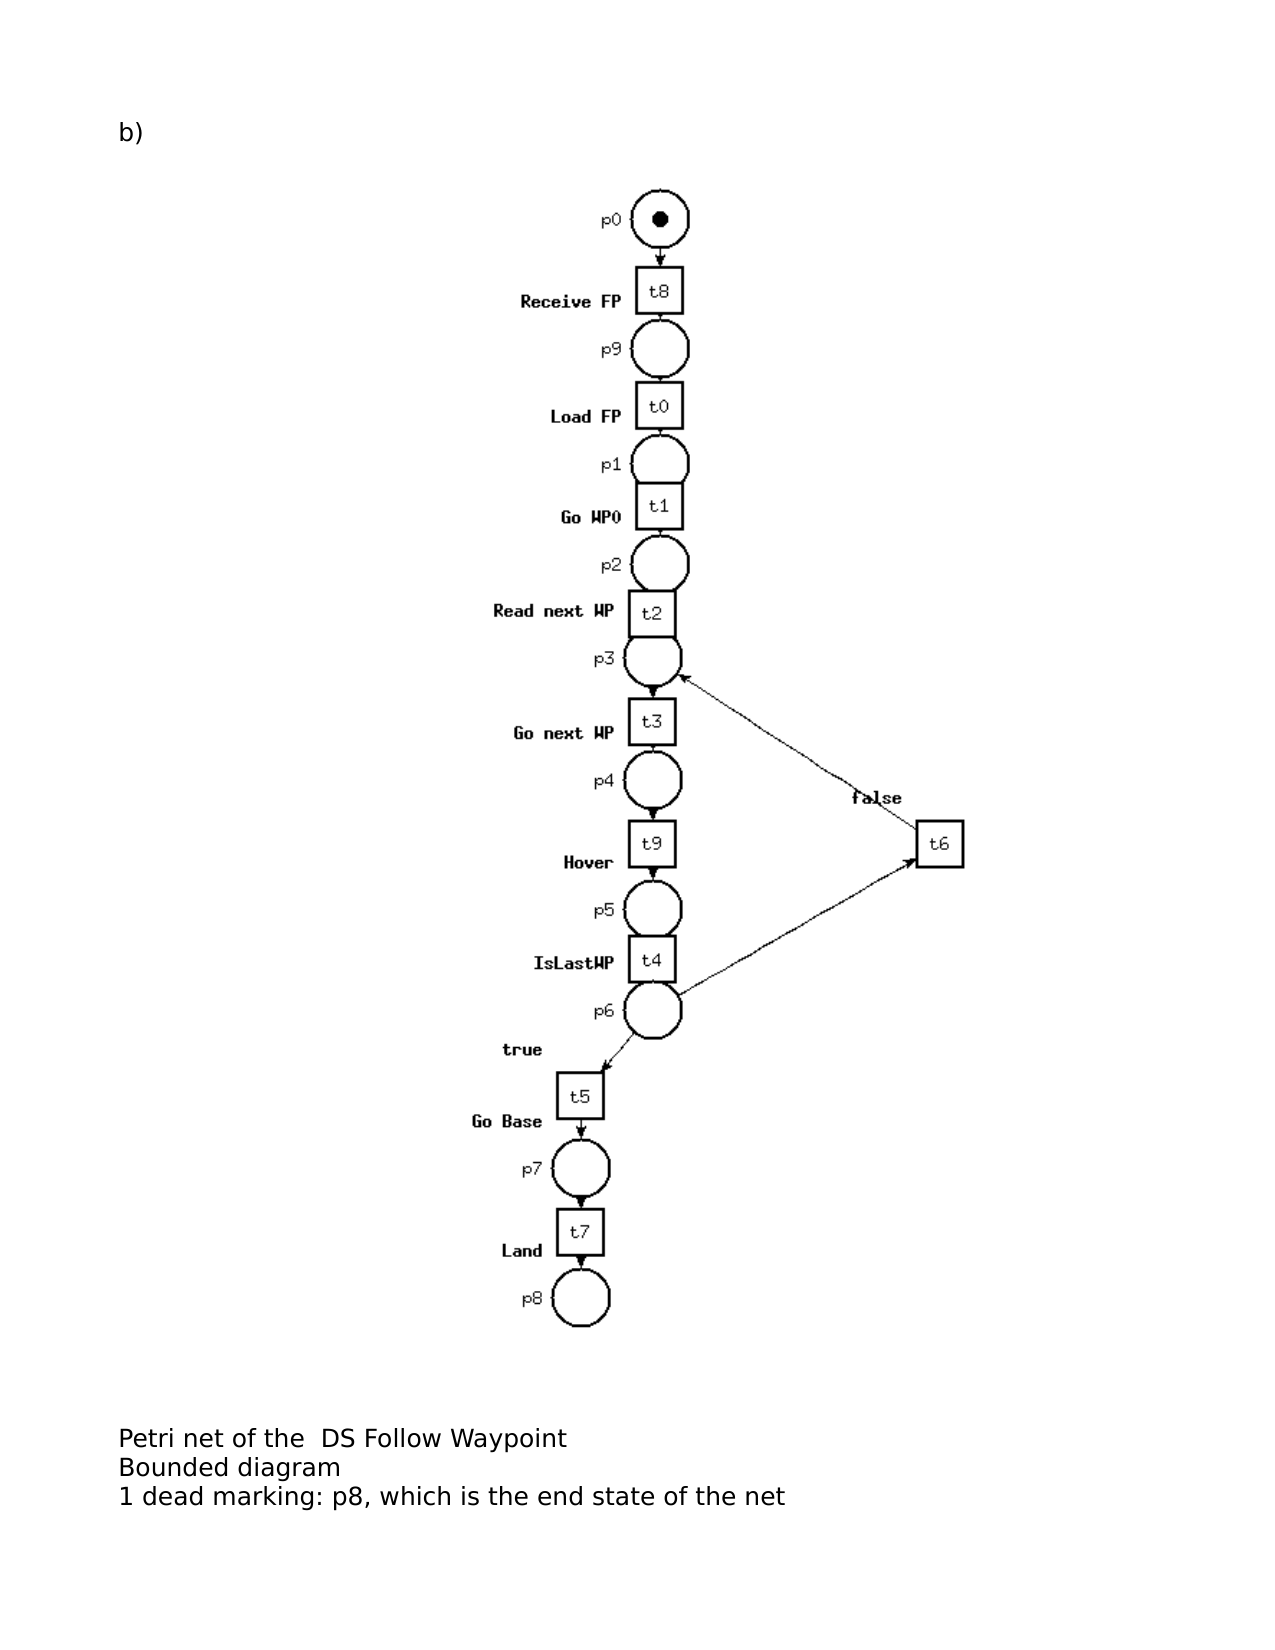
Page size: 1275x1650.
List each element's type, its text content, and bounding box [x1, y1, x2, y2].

text Petri net of the DS Follow Waypoint [118, 1424, 1157, 1453]
text b) [118, 118, 1157, 147]
picture [191, 154, 1084, 1395]
text Bounded diagram [118, 1453, 1157, 1482]
text 1 dead marking: p8, which is the end state of the net [118, 1482, 1157, 1512]
